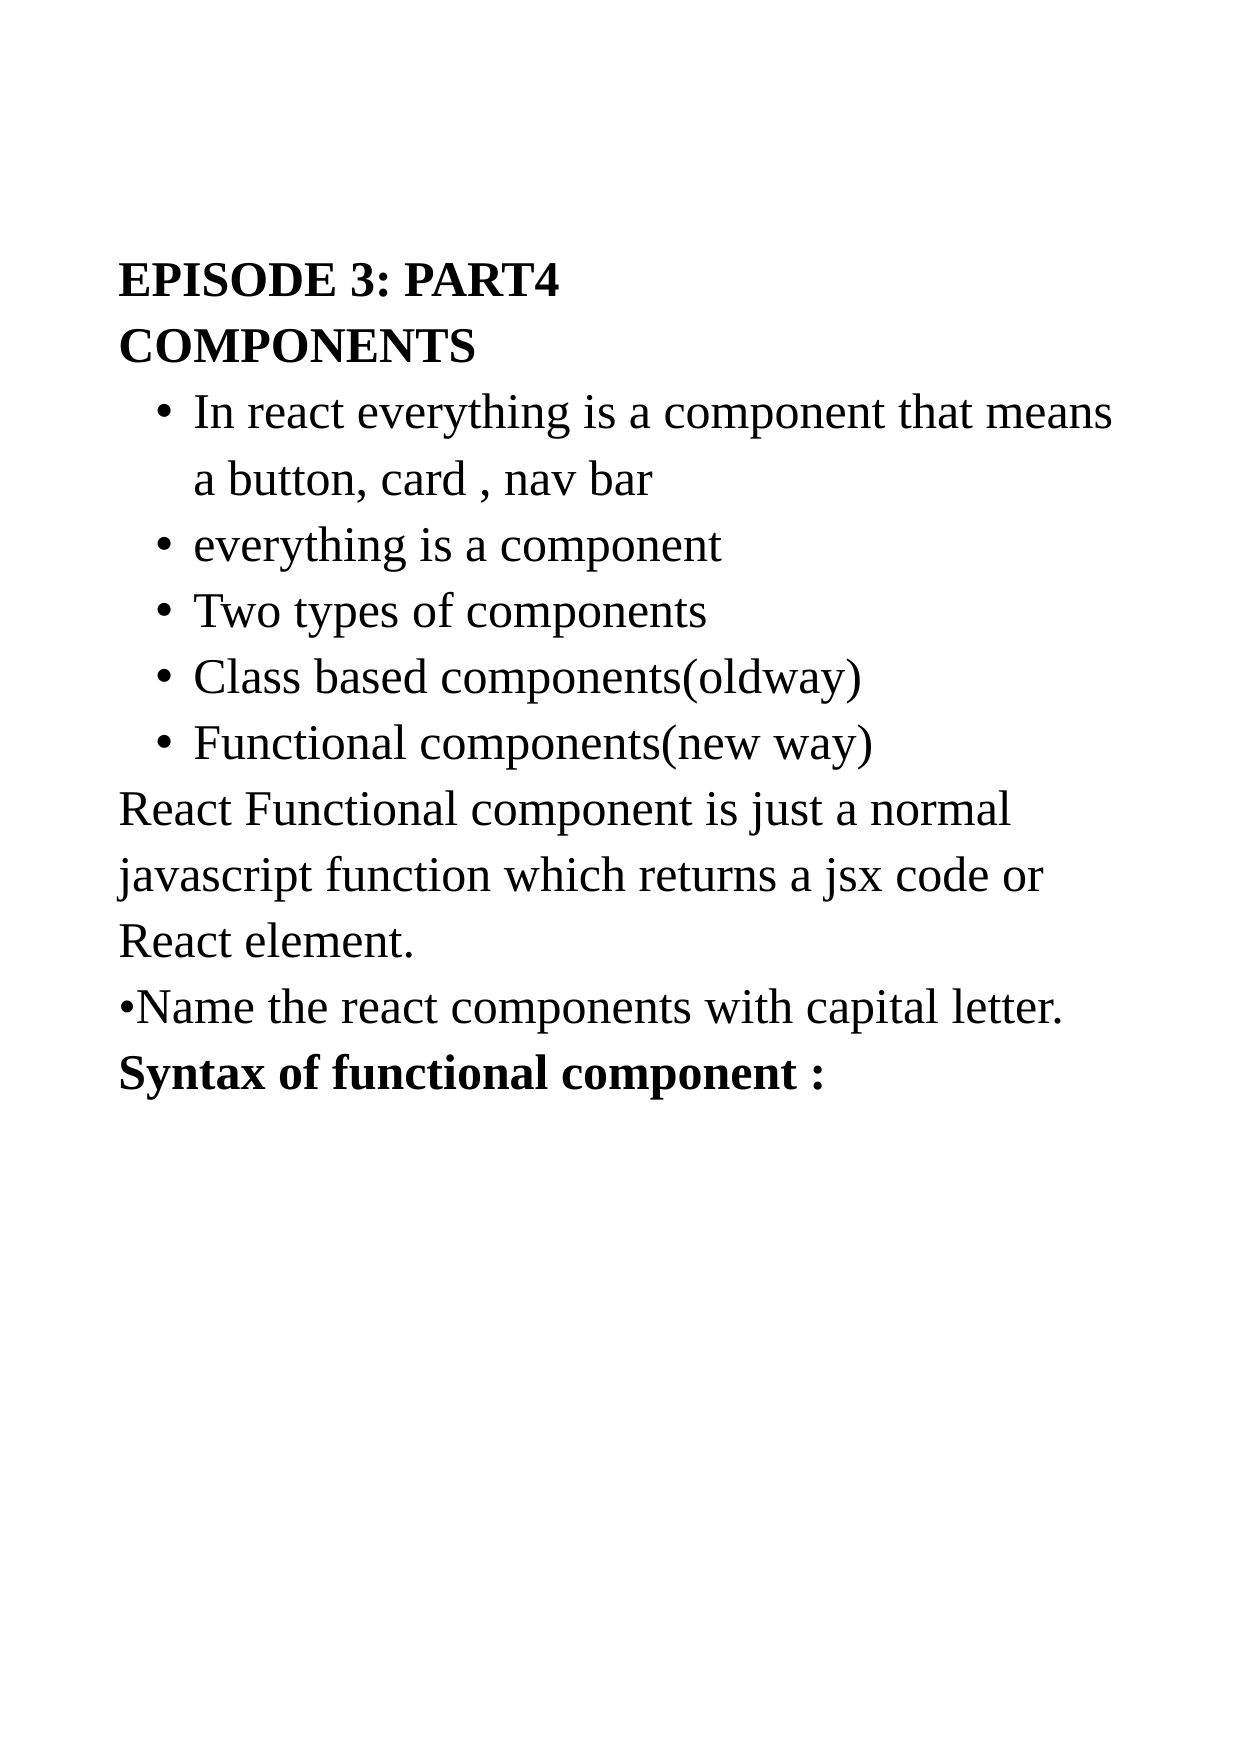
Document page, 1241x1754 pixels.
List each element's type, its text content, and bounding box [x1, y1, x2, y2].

text EPISODE 3: PART4 [118, 250, 1122, 308]
text •Name the react components with capital letter. [118, 977, 1122, 1034]
list Class based components(oldway) [156, 646, 1122, 704]
list everything is a component [156, 514, 1122, 572]
list Functional components(new way) [156, 712, 1122, 770]
text React Functional component is just a normal javascript function which returns a jsx code or React element. [118, 778, 1122, 968]
list In react everything is a component that means a button, card , nav bar [156, 382, 1122, 506]
text COMPONENTS [118, 316, 1122, 374]
text Syntax of functional component : [118, 1043, 1122, 1100]
list Two types of components [156, 580, 1122, 638]
